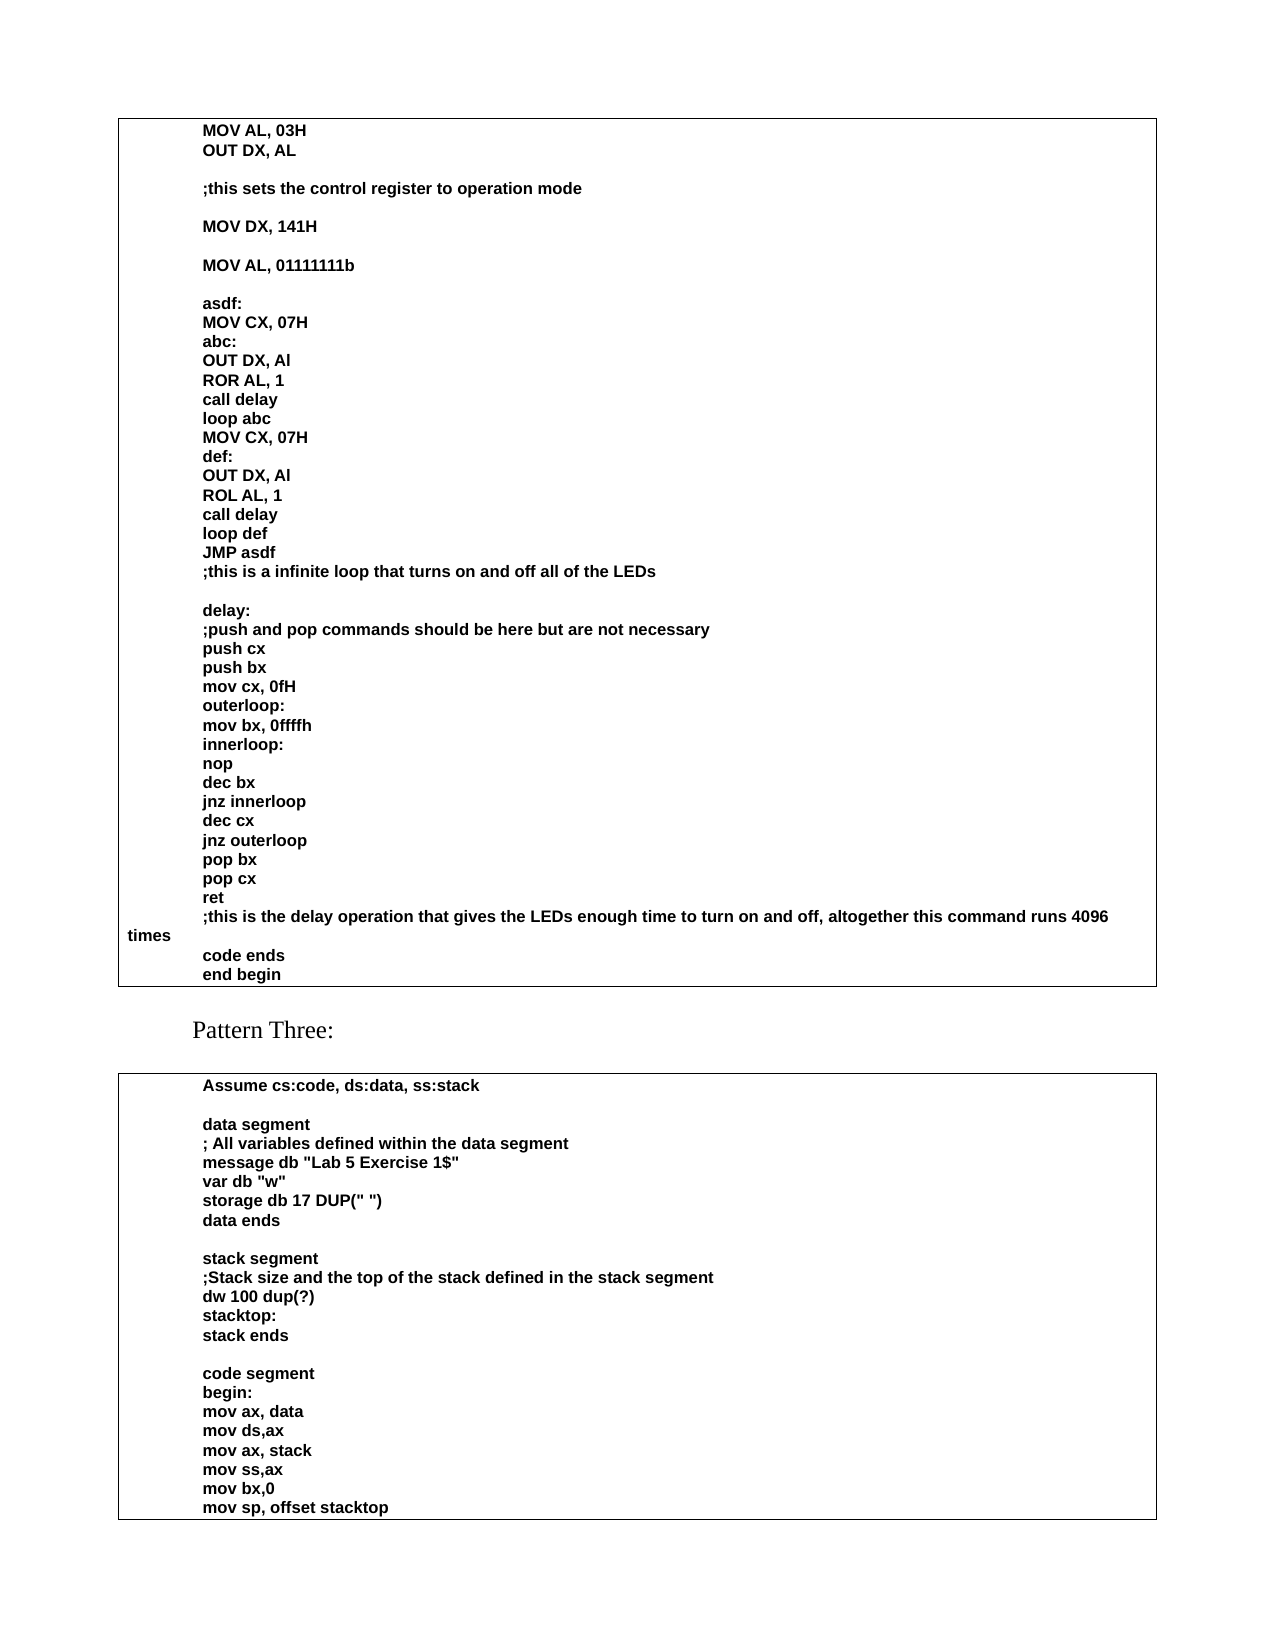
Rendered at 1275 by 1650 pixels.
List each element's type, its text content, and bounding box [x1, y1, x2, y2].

text stack ends [119, 1322, 1156, 1344]
text mov ax, data [119, 1399, 1156, 1418]
text JMP asdf [119, 540, 1156, 559]
text call delay [119, 501, 1156, 521]
text MOV CX, 07H [119, 310, 1156, 329]
text loop def [119, 521, 1156, 540]
text OUT DX, Al [119, 463, 1156, 482]
text dw 100 dup(?) [119, 1284, 1156, 1303]
text mov ax, stack [119, 1437, 1156, 1456]
text loop abc [119, 406, 1156, 425]
text mov bx, 0ffffh [119, 712, 1156, 731]
text MOV AL, 01111111b [119, 252, 1156, 274]
text ; All variables defined within the data segment [119, 1131, 1156, 1150]
text MOV CX, 07H [119, 425, 1156, 444]
text OUT DX, Al [119, 348, 1156, 367]
text stacktop: [119, 1303, 1156, 1322]
text MOV DX, 141H [119, 214, 1156, 236]
text def: [119, 444, 1156, 463]
text var db "w" [119, 1169, 1156, 1188]
text begin: [119, 1380, 1156, 1399]
text Pattern Three: [118, 1016, 1157, 1044]
text nop [119, 751, 1156, 770]
text mov bx,0 [119, 1476, 1156, 1495]
text stack segment [119, 1246, 1156, 1265]
text mov ds,ax [119, 1418, 1156, 1437]
text storage db 17 DUP(" ") [119, 1188, 1156, 1207]
text dec bx [119, 770, 1156, 789]
text OUT DX, AL [119, 137, 1156, 159]
text data ends [119, 1207, 1156, 1229]
text push bx [119, 655, 1156, 674]
text ret [119, 885, 1156, 904]
text innerloop: [119, 731, 1156, 751]
text Assume cs:code, ds:data, ss:stack [119, 1074, 1156, 1095]
text push cx [119, 636, 1156, 655]
text delay: [119, 597, 1156, 616]
text mov sp, offset stacktop [119, 1495, 1156, 1519]
text MOV AL, 03H [119, 119, 1156, 137]
text code ends [119, 942, 1156, 961]
text mov ss,ax [119, 1456, 1156, 1476]
text call delay [119, 386, 1156, 406]
text message db "Lab 5 Exercise 1$" [119, 1150, 1156, 1169]
text jnz outerloop [119, 827, 1156, 846]
text asdf: [119, 291, 1156, 310]
text ;this sets the control register to operation mode [119, 176, 1156, 198]
text ROR AL, 1 [119, 367, 1156, 386]
text ROL AL, 1 [119, 482, 1156, 501]
text ;this is the delay operation that gives the LEDs enough time to turn on and off, altogether this command runs 4096 times [119, 904, 1156, 942]
text mov cx, 0fH [119, 674, 1156, 693]
text data segment [119, 1111, 1156, 1131]
text ;push and pop commands should be here but are not necessary [119, 616, 1156, 636]
text abc: [119, 329, 1156, 348]
text outerloop: [119, 693, 1156, 712]
text pop cx [119, 866, 1156, 885]
text pop bx [119, 846, 1156, 866]
text ;this is a infinite loop that turns on and off all of the LEDs [119, 559, 1156, 581]
text ;Stack size and the top of the stack defined in the stack segment [119, 1265, 1156, 1284]
text end begin [119, 961, 1156, 986]
text jnz innerloop [119, 789, 1156, 808]
text code segment [119, 1361, 1156, 1380]
text dec cx [119, 808, 1156, 827]
